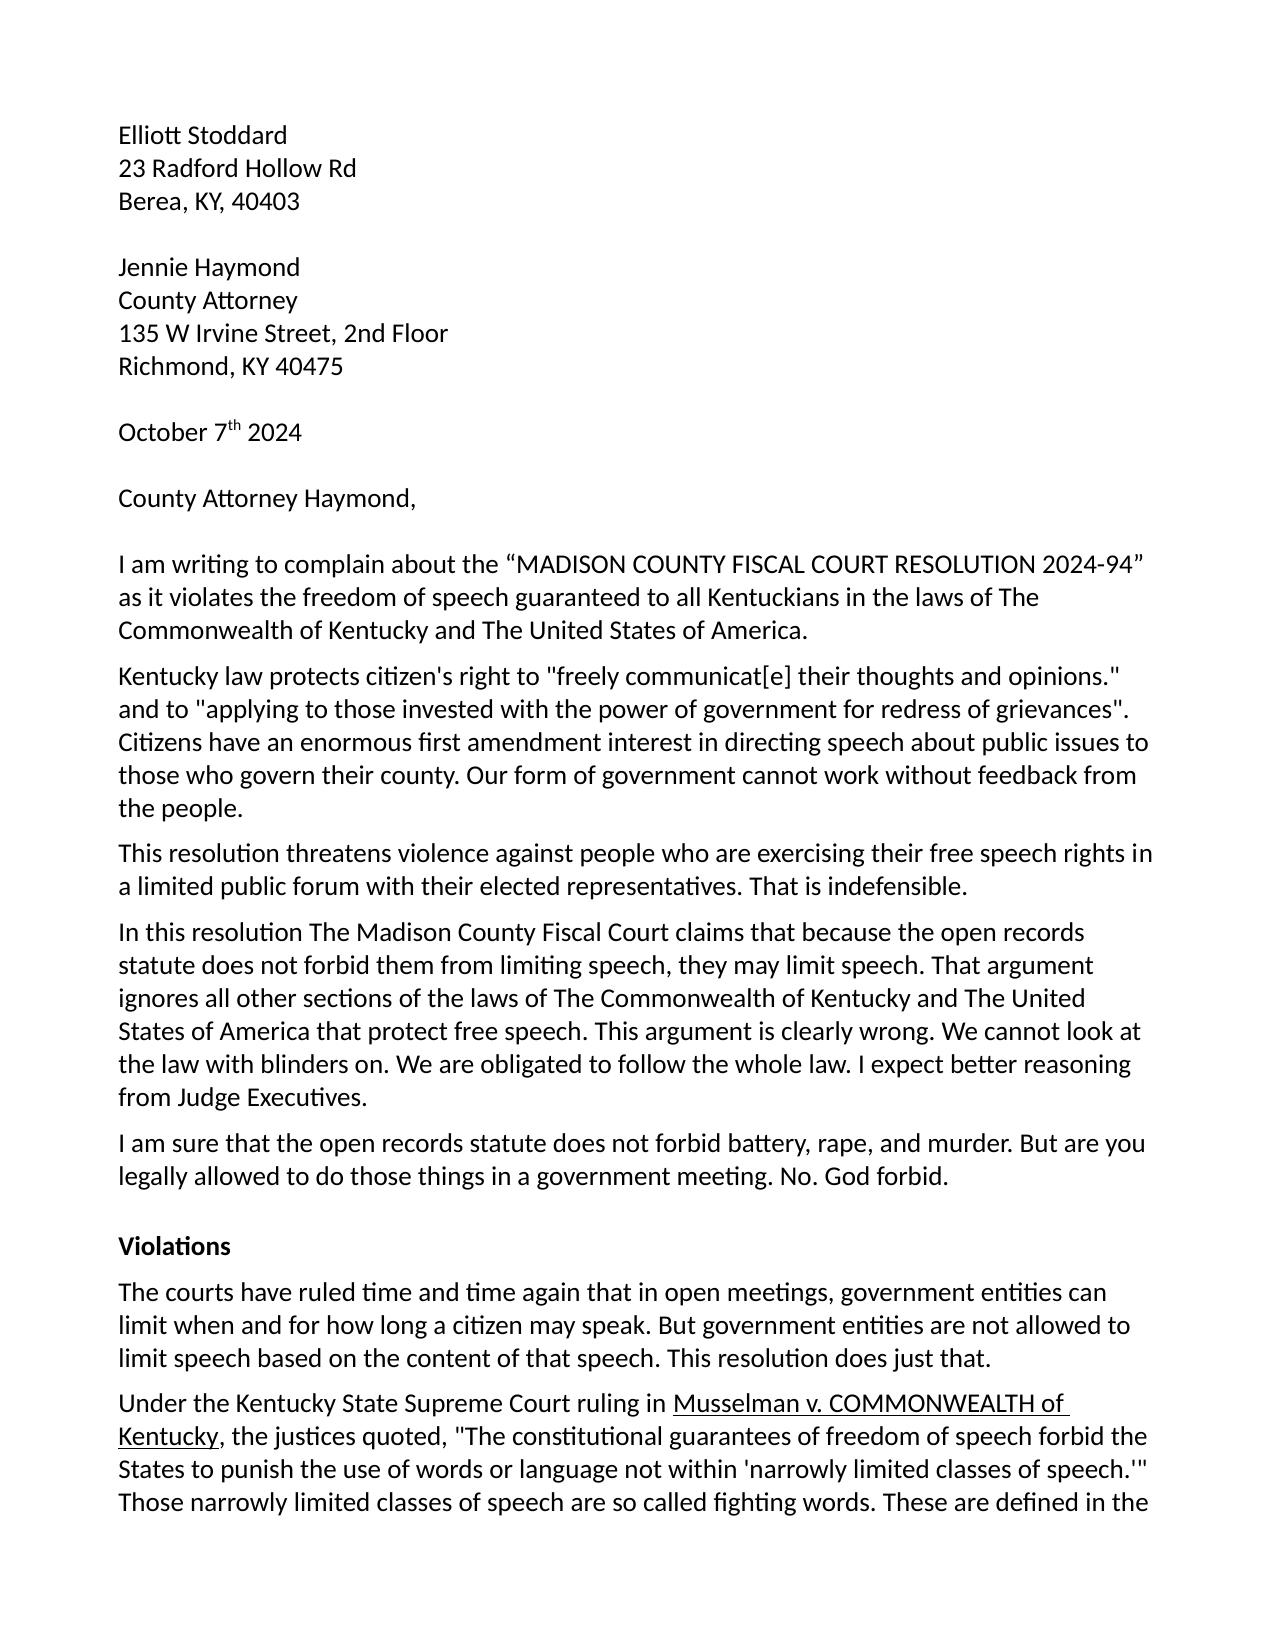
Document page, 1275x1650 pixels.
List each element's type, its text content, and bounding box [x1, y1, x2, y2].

text County Attorney [118, 283, 1157, 316]
text Jennie Haymond [118, 250, 1157, 283]
text 135 W Irvine Street, 2nd Floor [118, 316, 1157, 349]
text This resolution threatens violence against people who are exercising their free speech rights in a limited public forum with their elected representatives. That is indefensible. [118, 837, 1157, 903]
text Elliott Stoddard [118, 118, 1157, 151]
text County Attorney Haymond, [118, 481, 1157, 514]
text October 7th 2024 [118, 415, 1157, 448]
text Berea, KY, 40403 [118, 184, 1157, 217]
text Kentucky law protects citizen's right to "freely communicat[e] their thoughts and opinions." and to "applying to those invested with the power of government for redress of grievances". Citizens have an enormous first amendment interest in directing speech about public issues to those who govern their county. Our form of government cannot work without feedback from the people. [118, 659, 1157, 824]
text Richmond, KY 40475 [118, 349, 1157, 382]
text The courts have ruled time and time again that in open meetings, government entities can limit when and for how long a citizen may speak. But government entities are not allowed to limit speech based on the content of that speech. This resolution does just that. [118, 1275, 1157, 1374]
text Under the Kentucky State Supreme Court ruling in Musselman v. COMMONWEALTH of Kentucky, the justices quoted, "The constitutional guarantees of freedom of speech forbid the States to punish the use of words or language not within 'narrowly limited classes of speech.'" Those narrowly limited classes of speech are so called fighting words. These are defined in the [118, 1386, 1157, 1518]
subtitle Violations [118, 1229, 1157, 1262]
text In this resolution The Madison County Fiscal Court claims that because the open records statute does not forbid them from limiting speech, they may limit speech. That argument ignores all other sections of the laws of The Commonwealth of Kentucky and The United States of America that protect free speech. This argument is clearly wrong. We cannot look at the law with blinders on. We are obligated to follow the whole law. I expect better reasoning from Judge Executives. [118, 915, 1157, 1113]
text I am writing to complain about the “MADISON COUNTY FISCAL COURT RESOLUTION 2024-94” as it violates the freedom of speech guaranteed to all Kentuckians in the laws of The Commonwealth of Kentucky and The United States of America. [118, 547, 1157, 646]
text I am sure that the open records statute does not forbid battery, rape, and murder. But are you legally allowed to do those things in a government meeting. No. God forbid. [118, 1126, 1157, 1192]
text 23 Radford Hollow Rd [118, 151, 1157, 184]
